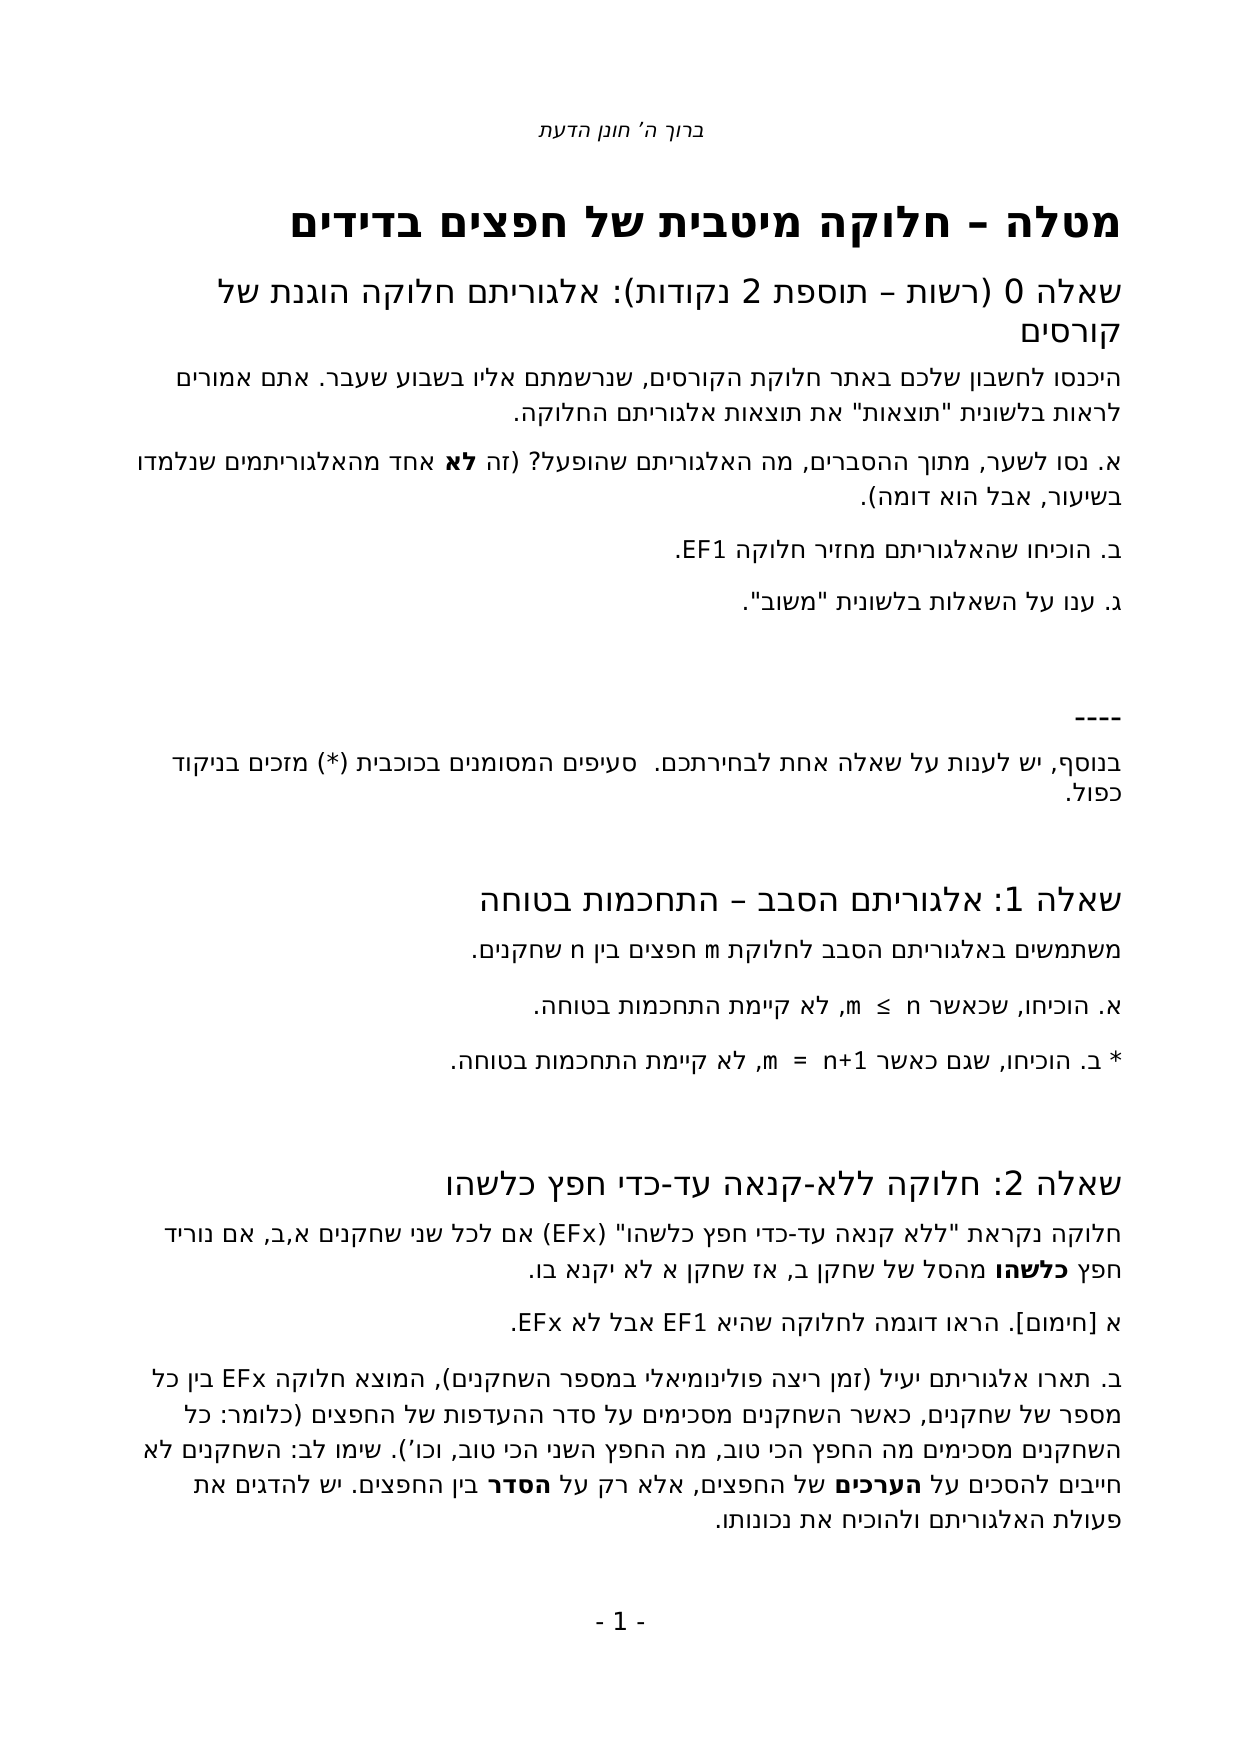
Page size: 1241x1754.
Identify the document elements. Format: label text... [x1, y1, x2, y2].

text ג. ענו על השאלות בלשונית "משוב". [118, 588, 1122, 617]
text ב. הוכיחו שהאלגוריתם מחזיר חלוקה EF1. [118, 532, 1122, 566]
text א. הוכיחו, שכאשר m ≤ n, לא קיימת התחכמות בטוחה. [118, 987, 1122, 1021]
subtitle מטלה – חלוקה מיטבית של חפצים בדידים [118, 197, 1122, 248]
text בנוסף, יש לענות על שאלה אחת לבחירתכם. סעיפים המסומנים בכוכבית (*) מזכים בניקוד כפול. [118, 748, 1122, 807]
text א. נסו לשער, מתוך ההסברים, מה האלגוריתם שהופעל? (זה לא אחד מהאלגוריתמים שנלמדו בשיעור, אבל הוא דומה). [118, 448, 1122, 512]
subtitle שאלה 1: אלגוריתם הסבב – התחכמות בטוחה [118, 881, 1122, 919]
text * ב. הוכיחו, שגם כאשר m = n+1, לא קיימת התחכמות בטוחה. [118, 1043, 1122, 1077]
text א [חימום]. הראו דוגמה לחלוקה שהיא EF1 אבל לא EFx. [118, 1305, 1122, 1339]
text ב. תארו אלגוריתם יעיל (זמן ריצה פולינומיאלי במספר השחקנים), המוצא חלוקה EFx בין כל מספר של שחקנים, כאשר השחקנים מסכימים על סדר ההעדפות של החפצים (כלומר: כל השחקנים מסכימים מה החפץ הכי טוב, מה החפץ השני הכי טוב, וכו’). שימו לב: השחקנים לא חייבים להסכים על הערכים של החפצים, אלא רק על הסדר בין החפצים. יש להדגים את פעולת האלגוריתם ולהוכיח את נכונותו. [118, 1360, 1122, 1534]
text משתמשים באלגוריתם הסבב לחלוקת m חפצים בין n שחקנים. [118, 932, 1122, 966]
subtitle שאלה 2: חלוקה ללא-קנאה עד-כדי חפץ כלשהו [118, 1164, 1122, 1203]
subtitle שאלה 0 (רשות – תוספת 2 נקודות): אלגוריתם חלוקה הוגנת של קורסים [118, 273, 1122, 351]
text חלוקה נקראת "ללא קנאה עד-כדי חפץ כלשהו" (EFx) אם לכל שני שחקנים א,ב, אם נוריד חפץ כלשהו מהסל של שחקן ב, אז שחקן א לא יקנא בו. [118, 1215, 1122, 1284]
text היכנסו לחשבון שלכם באתר חלוקת הקורסים, שנרשמתם אליו בשבוע שעבר. אתם אמורים לראות בלשונית "תוצאות" את תוצאות אלגוריתם החלוקה. [118, 363, 1122, 427]
subtitle ---- [118, 697, 1122, 736]
